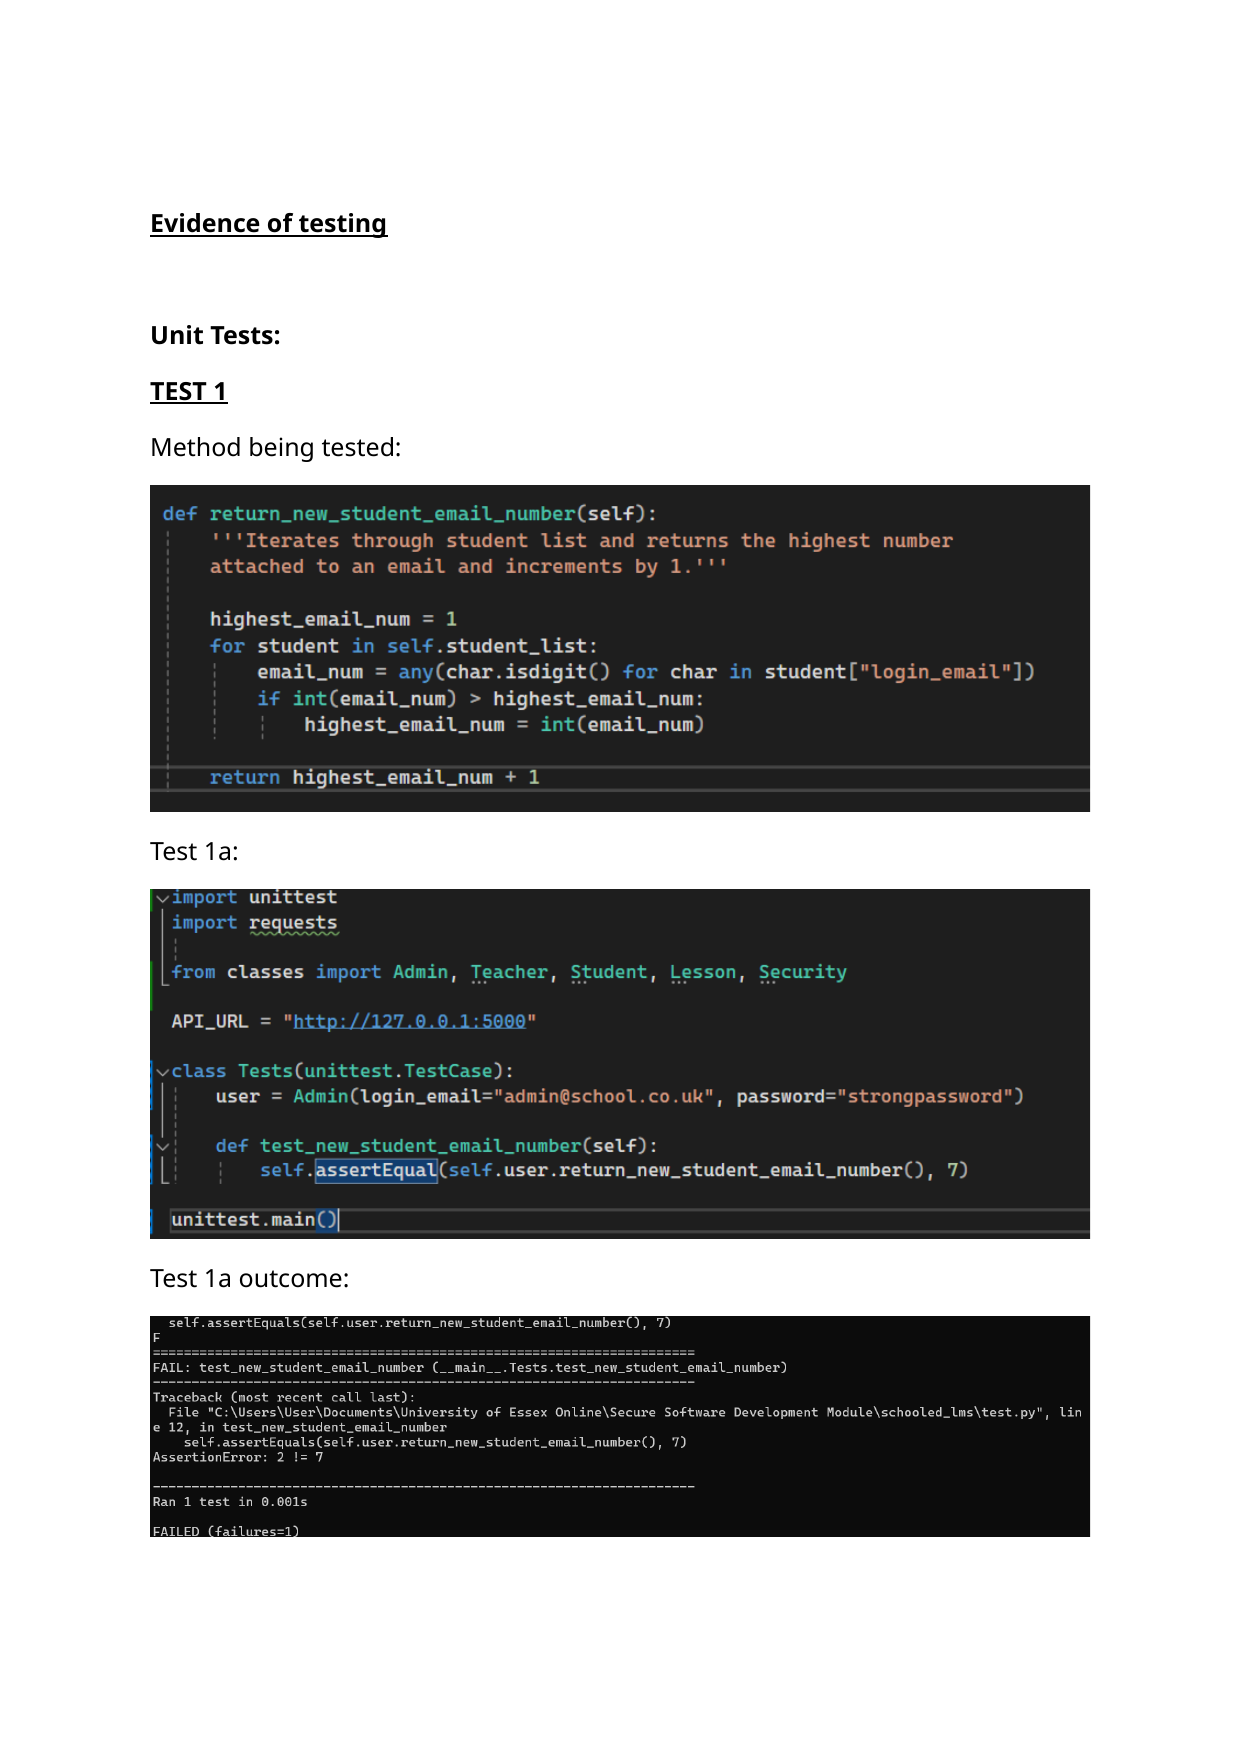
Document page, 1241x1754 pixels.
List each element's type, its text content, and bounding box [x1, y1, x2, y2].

text Evidence of testing [150, 206, 1090, 240]
text Test 1a: [150, 834, 1090, 868]
text Method being tested: [150, 429, 1090, 463]
text Unit Tests: [150, 317, 1090, 352]
text Test 1a outcome: [150, 1260, 1090, 1294]
text TEST 1 [150, 373, 1090, 407]
